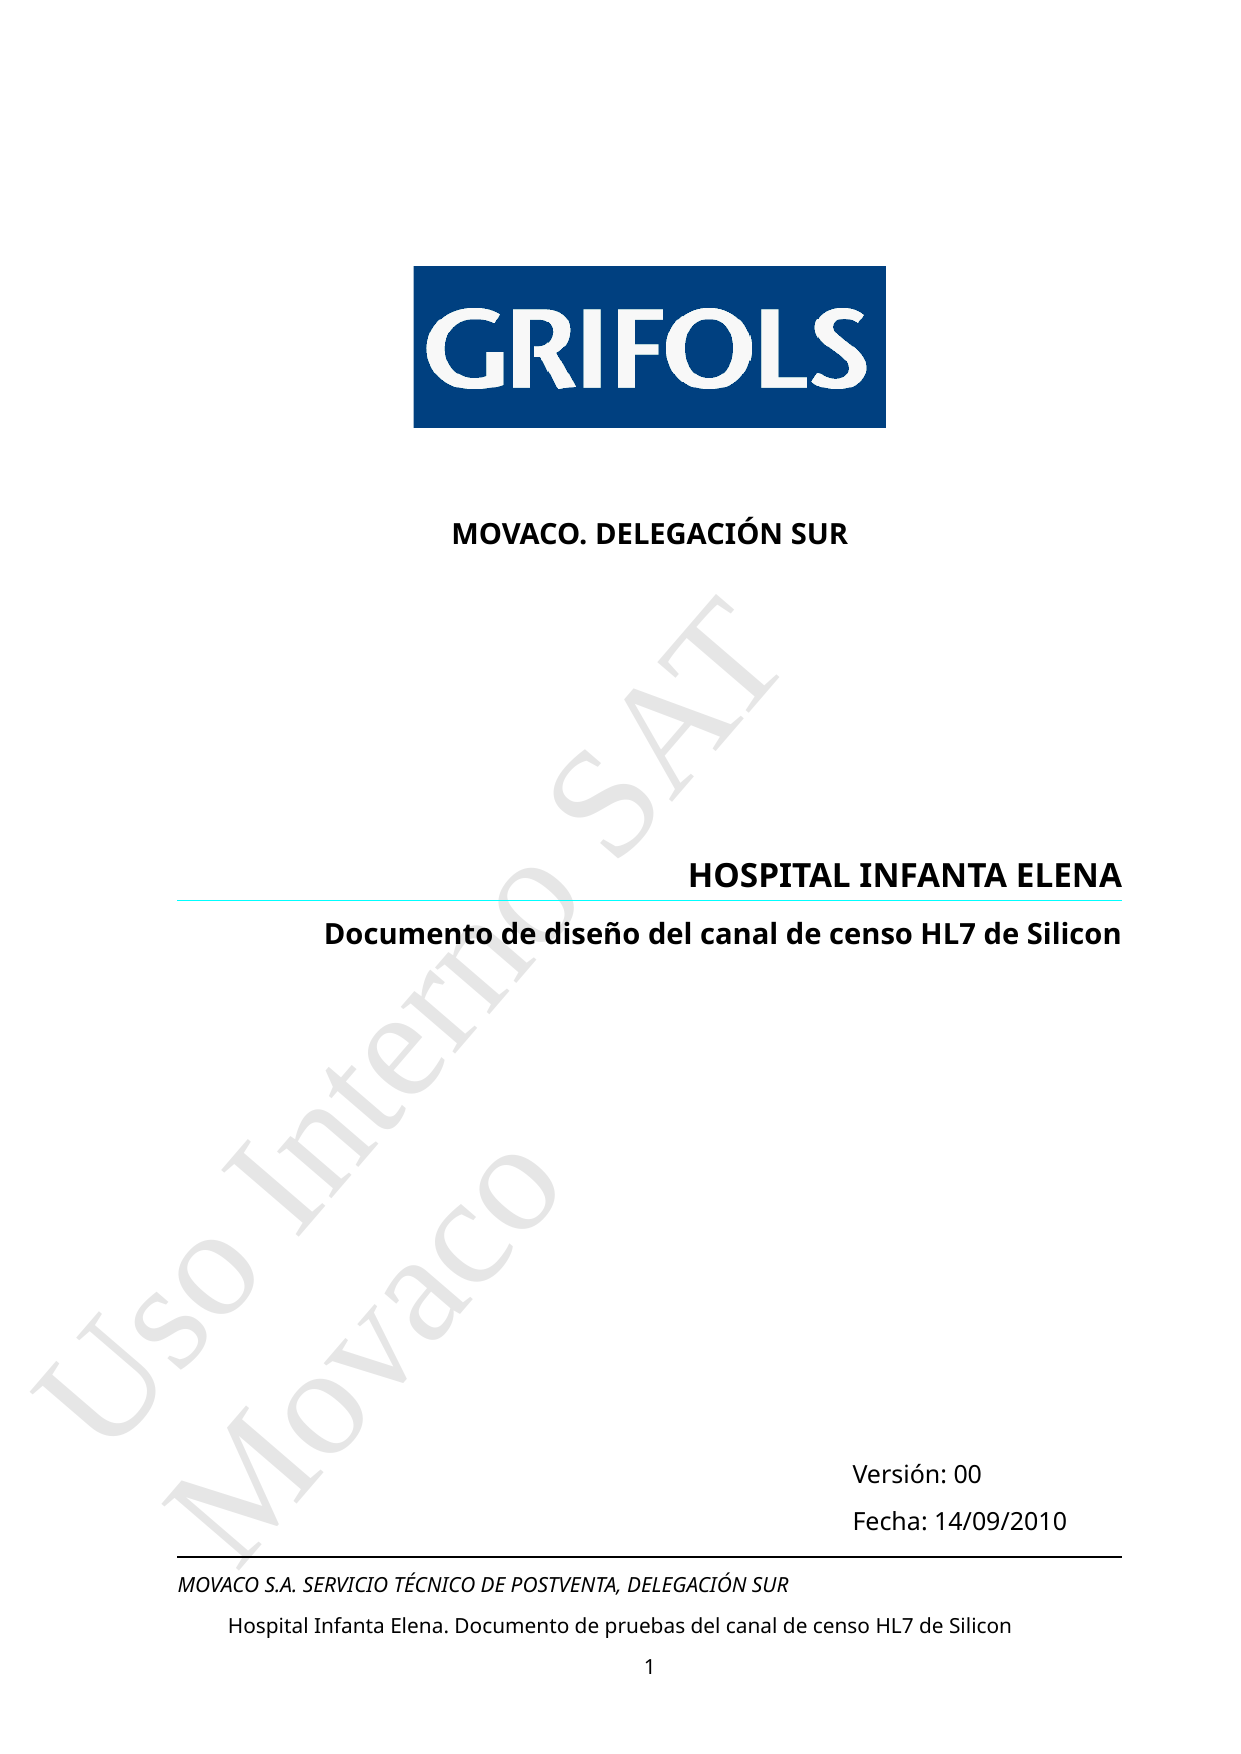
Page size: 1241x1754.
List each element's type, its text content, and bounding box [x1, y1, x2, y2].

picture [413, 266, 886, 428]
text [177, 1457, 255, 1491]
text Fecha: 14/09/2010 [193, 1503, 1122, 1537]
text Documento de diseño del canal de censo HL7 de Silicon [506, 913, 1122, 953]
text Documento de diseño del canal de censo HL7 de Silicon [177, 913, 512, 953]
text Versión: 00 [286, 1457, 1122, 1491]
text MOVACO. DELEGACIÓN SUR [177, 513, 1122, 553]
text [249, 1457, 301, 1491]
text Fecha: 14/09/2010 [177, 1503, 219, 1537]
text HOSPITAL INFANTA ELENA [177, 852, 1122, 900]
